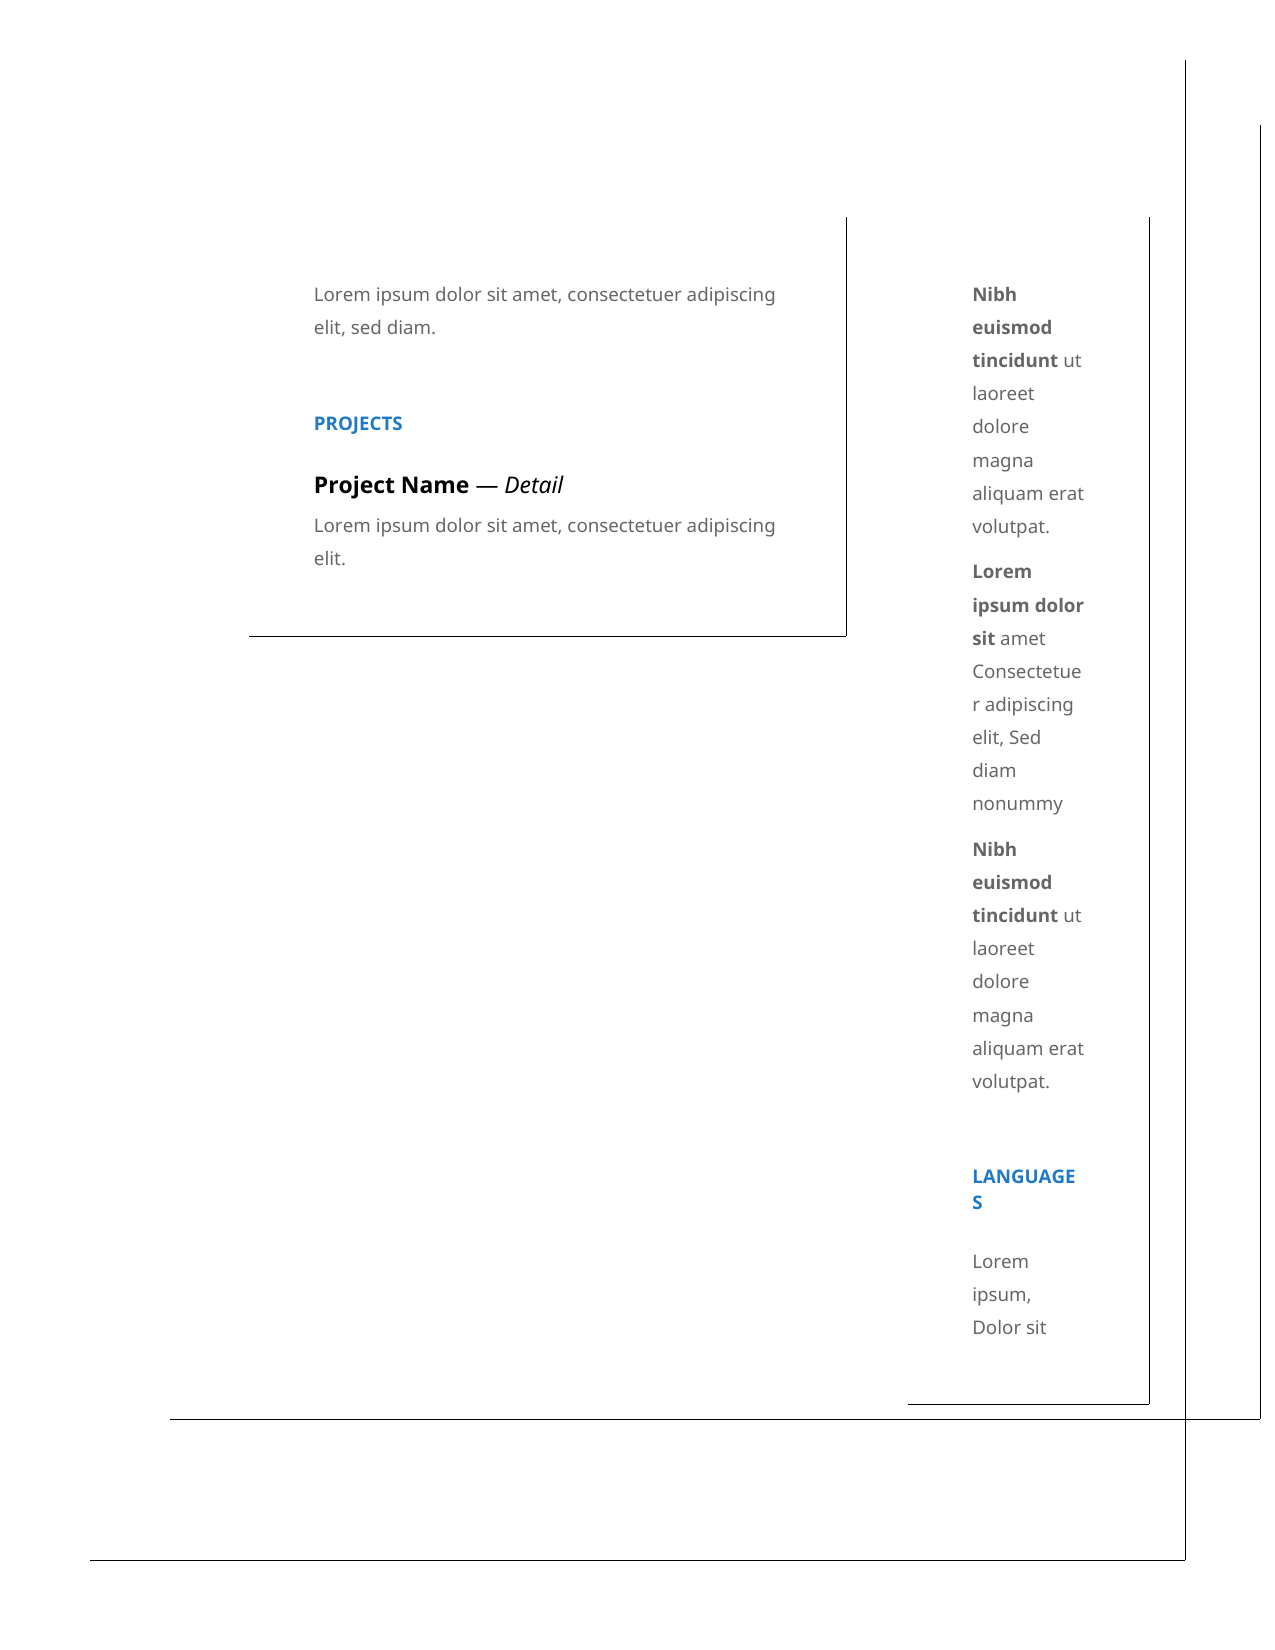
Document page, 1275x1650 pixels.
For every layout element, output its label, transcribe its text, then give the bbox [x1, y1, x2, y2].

table_cell Nibh euismod tincidunt ut laoreet dolore magna aliquam erat volutpat. Lorem ipsum dolor sit amet Consectetuer adipiscing elit, Sed diam nonummy Nibh euismod tincidunt ut laoreet dolore magna aliquam erat volutpat. LANGUAGES Lorem ipsum, Dolor sit [893, 189, 1185, 1419]
table_cell Lorem ipsum dolor sit amet, consectetuer adipiscing elit, sed diam. PROJECTS Project Name — Detail Lorem ipsum dolor sit amet, consectetuer adipiscing elit. [234, 189, 892, 1419]
table_cell [1186, 189, 1196, 1419]
